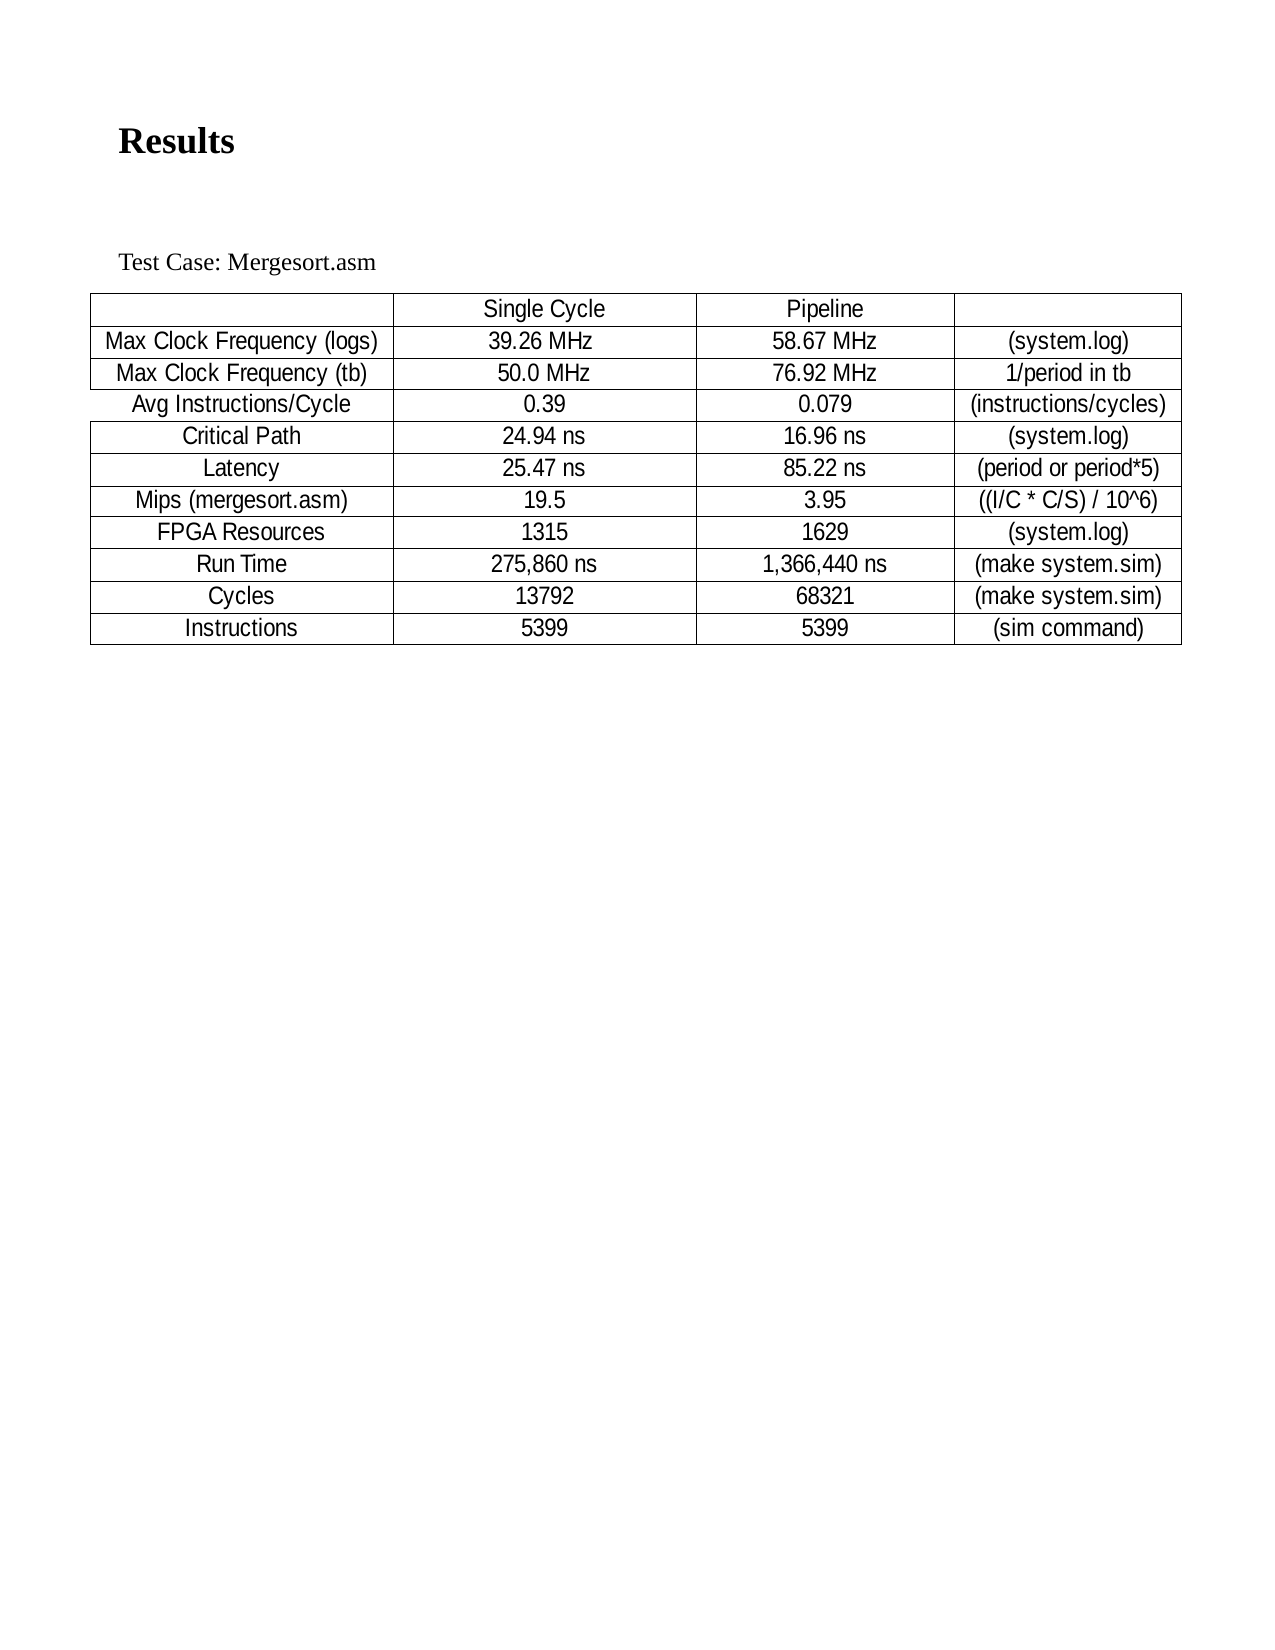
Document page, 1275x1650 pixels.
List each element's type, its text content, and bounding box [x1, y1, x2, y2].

text Test Case: Mergesort.asm [118, 247, 1157, 276]
text Results [118, 118, 1157, 161]
